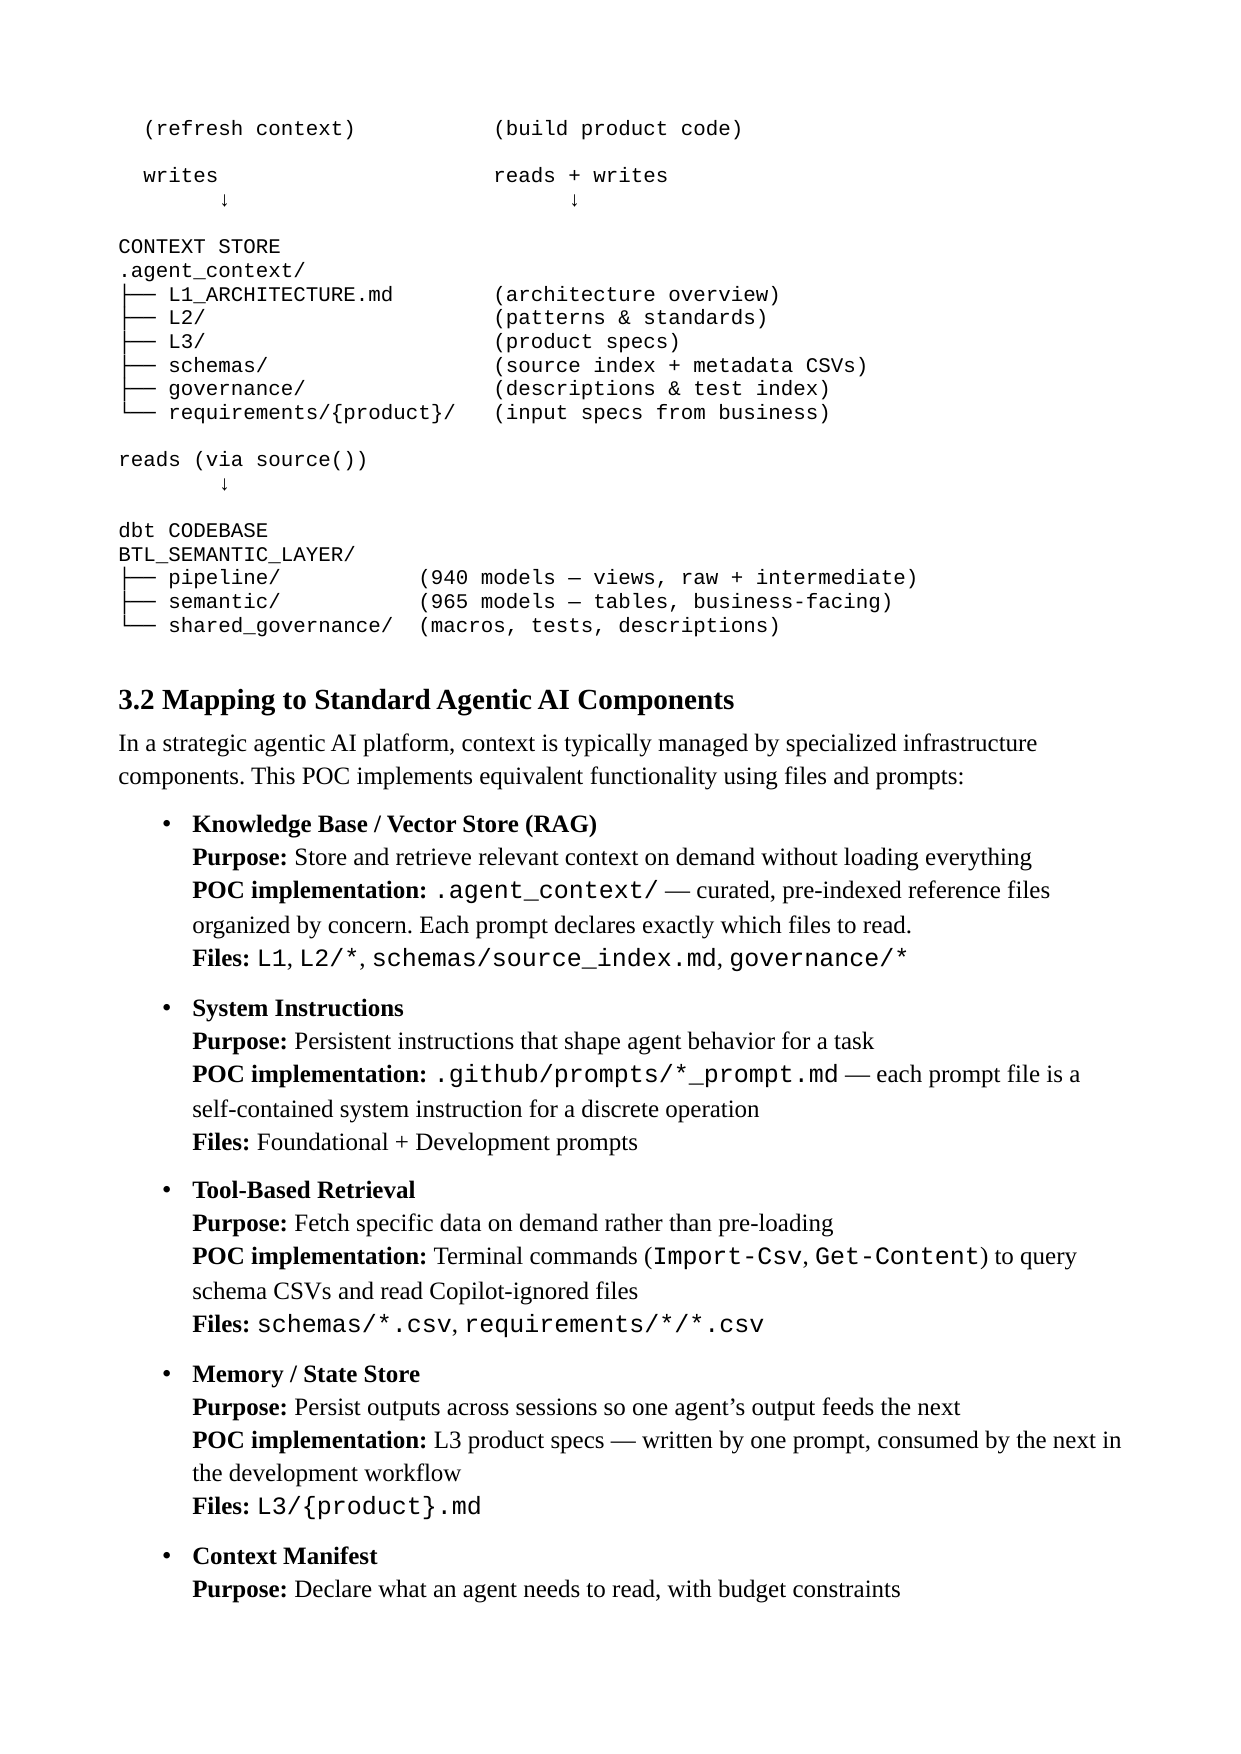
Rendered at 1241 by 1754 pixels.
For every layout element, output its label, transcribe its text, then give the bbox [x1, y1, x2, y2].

text In a strategic agentic AI platform, context is typically managed by specialized infrastructure components. This POC implements equivalent functionality using files and prompts: [118, 728, 1122, 790]
text BTL_SEMANTIC_LAYER/ [118, 544, 1122, 567]
text ↓ [118, 473, 1122, 496]
text └── shared_governance/ (macros, tests, descriptions) [118, 615, 1122, 638]
text (refresh context) (build product code) [118, 118, 1122, 142]
list Memory / State Store Purpose: Persist outputs across sessions so one agent’s output feeds the next POC implementation: L3 product specs — written by one prompt, consumed by the next in the development workflow Files: L3/{product}.md [162, 1359, 1122, 1522]
text reads (via source()) [118, 449, 1122, 473]
text ├── semantic/ (965 models — tables, business-facing) [118, 591, 1122, 615]
subtitle 3.2 Mapping to Standard Agentic AI Components [118, 682, 1122, 716]
list Context Manifest Purpose: Declare what an agent needs to read, with budget constraints [162, 1541, 1122, 1603]
text dbt CODEBASE [118, 520, 1122, 544]
text ├── L3/ (product specs) [125, 331, 1122, 354]
list Tool-Based Retrieval Purpose: Fetch specific data on demand rather than pre-loading POC implementation: Terminal commands (Import-Csv, Get-Content) to query schema CSVs and read Copilot-ignored files Files: schemas/*.csv, requirements/*/*.csv [162, 1175, 1122, 1340]
text └── requirements/{product}/ (input specs from business) [118, 402, 1122, 426]
text ├── schemas/ (source index + metadata CSVs) [118, 354, 1122, 378]
text .agent_context/ [118, 260, 1122, 284]
text ├── L1_ARCHITECTURE.md (architecture overview) [125, 284, 1122, 307]
list System Instructions Purpose: Persistent instructions that shape agent behavior for a task POC implementation: .github/prompts/*_prompt.md — each prompt file is a self-contained system instruction for a discrete operation Files: Foundational + Development prompts [162, 993, 1122, 1156]
text CONTEXT STORE [118, 236, 1122, 260]
text ├── governance/ (descriptions & test index) [118, 378, 1122, 402]
text ├── pipeline/ (940 models — views, raw + intermediate) [118, 567, 1122, 591]
list Knowledge Base / Vector Store (RAG) Purpose: Store and retrieve relevant context on demand without loading everything POC implementation: .agent_context/ — curated, pre-indexed reference files organized by concern. Each prompt declares exactly which files to read. Files: L1, L2/*, schemas/source_index.md, governance/* [162, 809, 1122, 974]
text ├── L2/ (patterns & standards) [118, 307, 1122, 331]
text ↓ ↓ [118, 189, 1122, 213]
text writes reads + writes [118, 165, 1122, 189]
